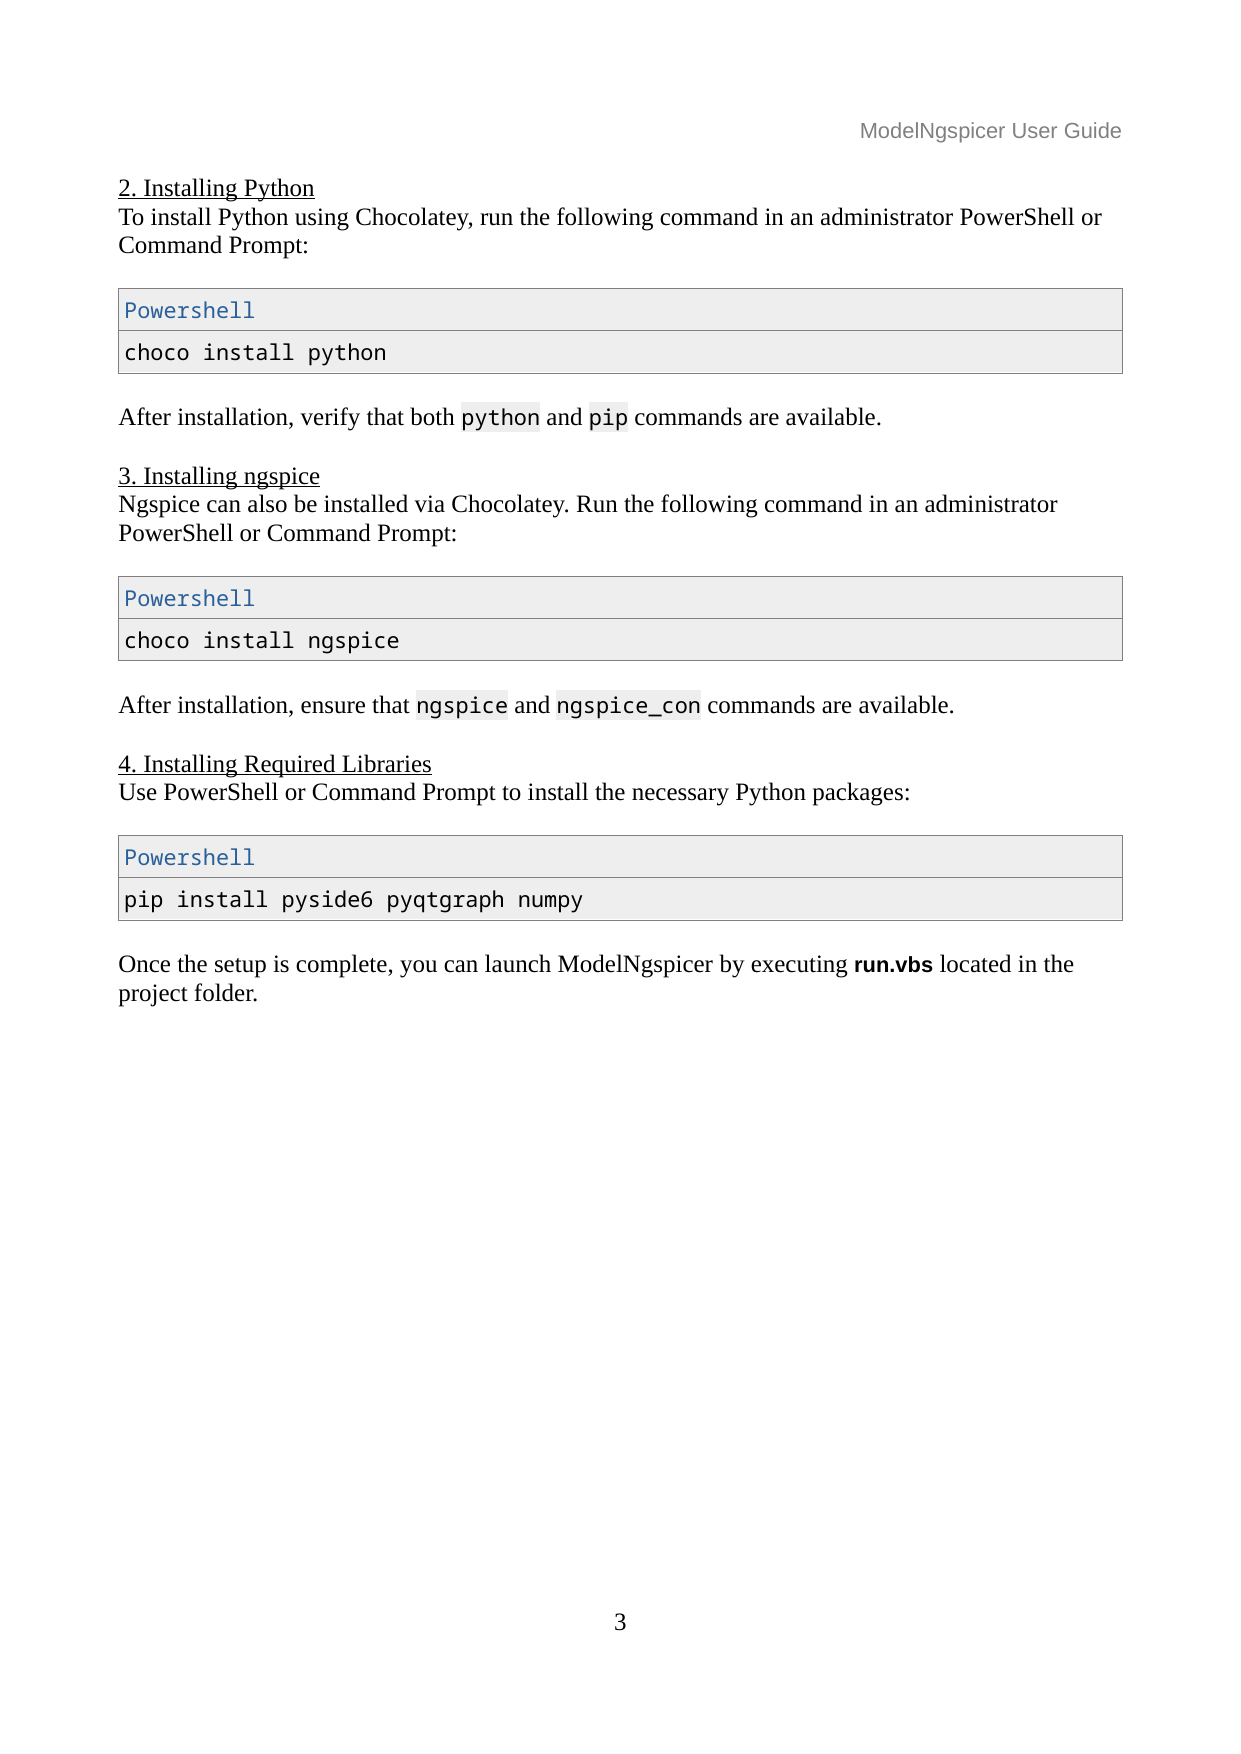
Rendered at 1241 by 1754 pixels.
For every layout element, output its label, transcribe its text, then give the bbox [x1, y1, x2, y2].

text Once the setup is complete, you can launch ModelNgspicer by executing run.vbs located in the project folder. [118, 949, 1122, 1007]
text 2. Installing Python [118, 173, 1122, 202]
text Ngspice can also be installed via Chocolatey. Run the following command in an administrator PowerShell or Command Prompt: [118, 489, 1122, 547]
text After installation, ensure that ngspice and ngspice_con commands are available. [118, 690, 1122, 720]
table_cell choco install python [119, 331, 1122, 372]
table_header Powershell [119, 577, 1122, 618]
text 3. Installing ngspice [118, 461, 1122, 489]
table_cell pip install pyside6 pyqtgraph numpy [119, 878, 1122, 919]
text After installation, verify that both python and pip commands are available. [118, 402, 1122, 432]
table_header Powershell [119, 289, 1122, 330]
table_cell choco install ngspice [119, 619, 1122, 660]
text 4. Installing Required Libraries [118, 749, 1122, 777]
table_header Powershell [119, 836, 1122, 877]
text To install Python using Chocolatey, run the following command in an administrator PowerShell or Command Prompt: [118, 202, 1122, 259]
text Use PowerShell or Command Prompt to install the necessary Python packages: [118, 777, 1122, 806]
